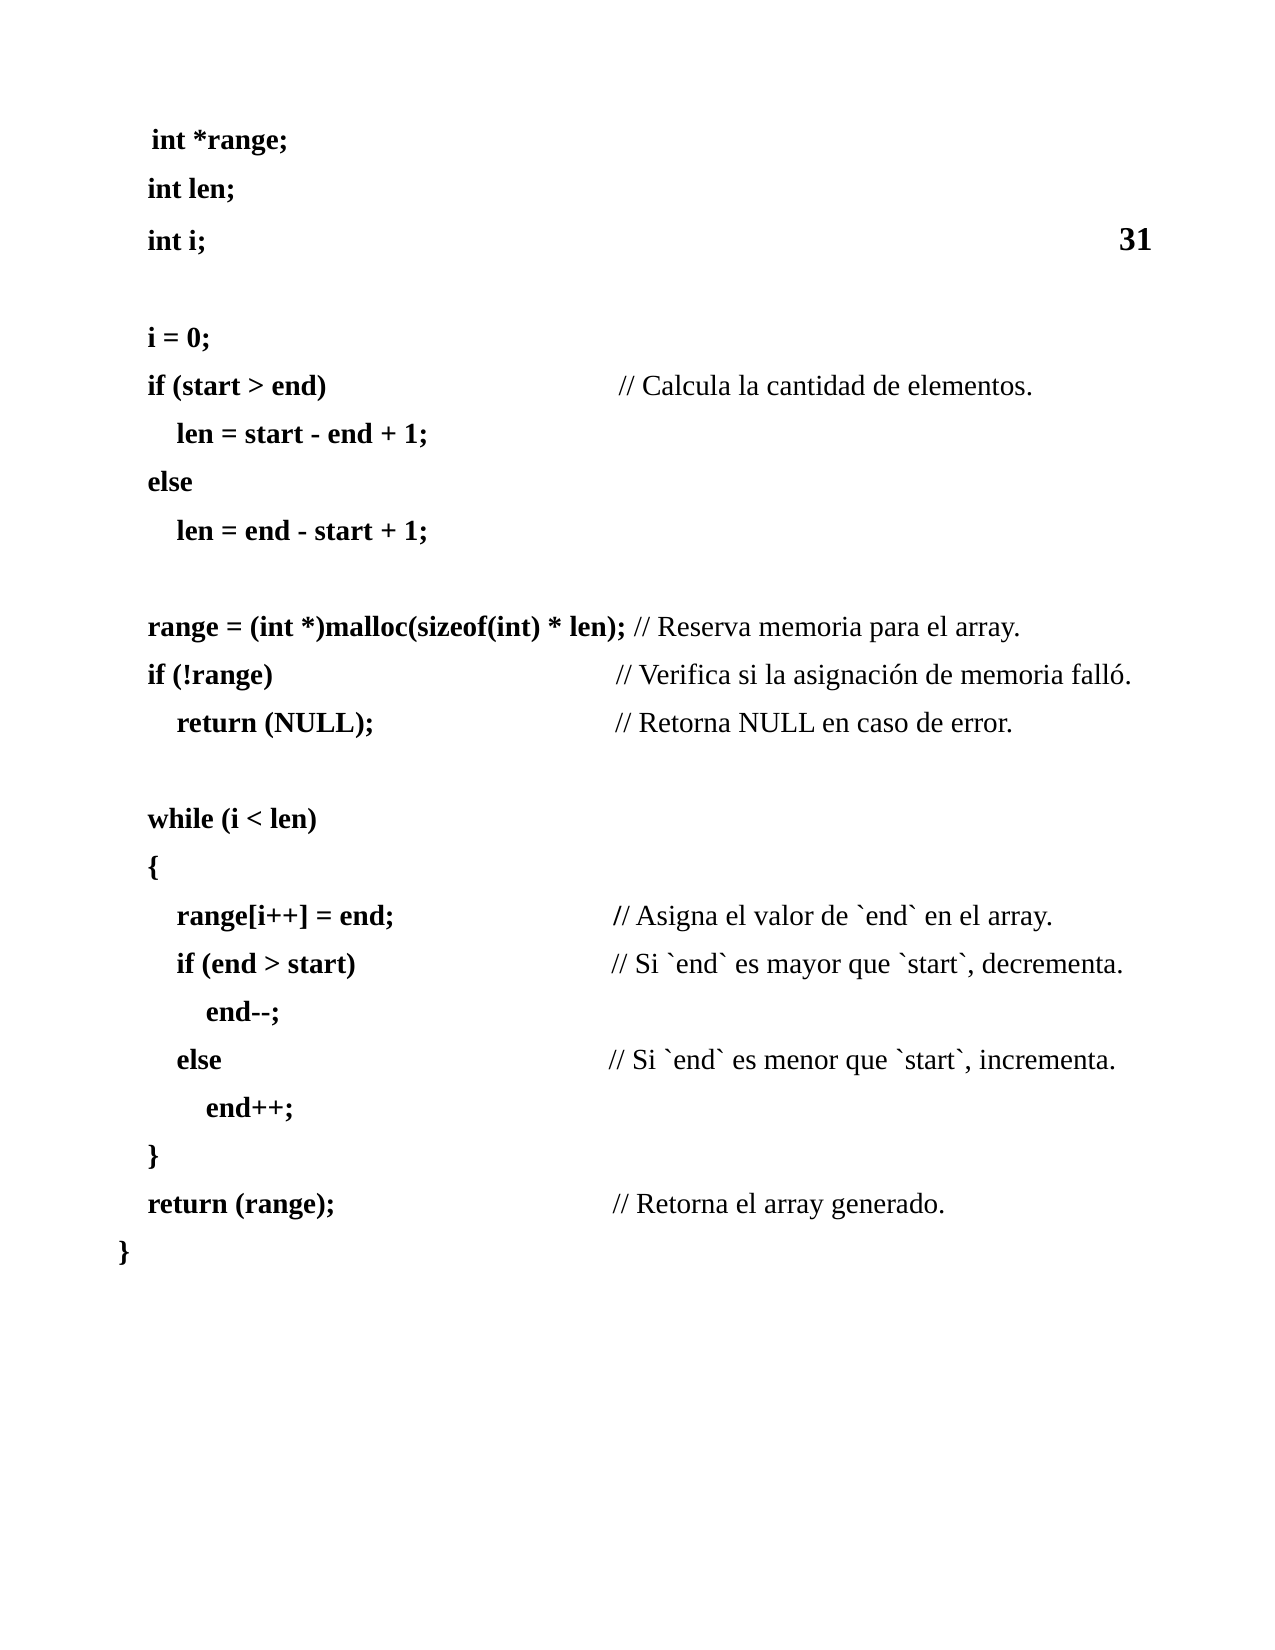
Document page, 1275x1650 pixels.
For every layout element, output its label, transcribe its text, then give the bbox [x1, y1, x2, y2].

text int i; 31 [118, 219, 1157, 257]
text int len; [118, 171, 1157, 204]
text range[i++] = end; // Asigna el valor de `end` en el array. [118, 898, 1157, 931]
text len = start - end + 1; [118, 416, 1157, 450]
text else [118, 464, 1157, 498]
text return (range); // Retorna el array generado. [118, 1186, 1157, 1220]
text { [118, 849, 1157, 883]
text else // Si `end` es menor que `start`, incrementa. [118, 1042, 1157, 1076]
text if (!range) // Verifica si la asignación de memoria falló. [118, 657, 1157, 691]
text } [118, 1138, 1157, 1172]
text return (NULL); // Retorna NULL en caso de error. [118, 705, 1157, 739]
text len = end - start + 1; [118, 513, 1157, 546]
text i = 0; [118, 320, 1157, 354]
text if (start > end) // Calcula la cantidad de elementos. [118, 368, 1157, 402]
text end++; [118, 1090, 1157, 1124]
text while (i < len) [118, 801, 1157, 835]
text if (end > start) // Si `end` es mayor que `start`, decrementa. [118, 946, 1157, 979]
text } [118, 1234, 1157, 1268]
text int *range; [118, 118, 1157, 156]
text end--; [118, 994, 1157, 1027]
text range = (int *)malloc(sizeof(int) * len); // Reserva memoria para el array. [118, 609, 1157, 642]
